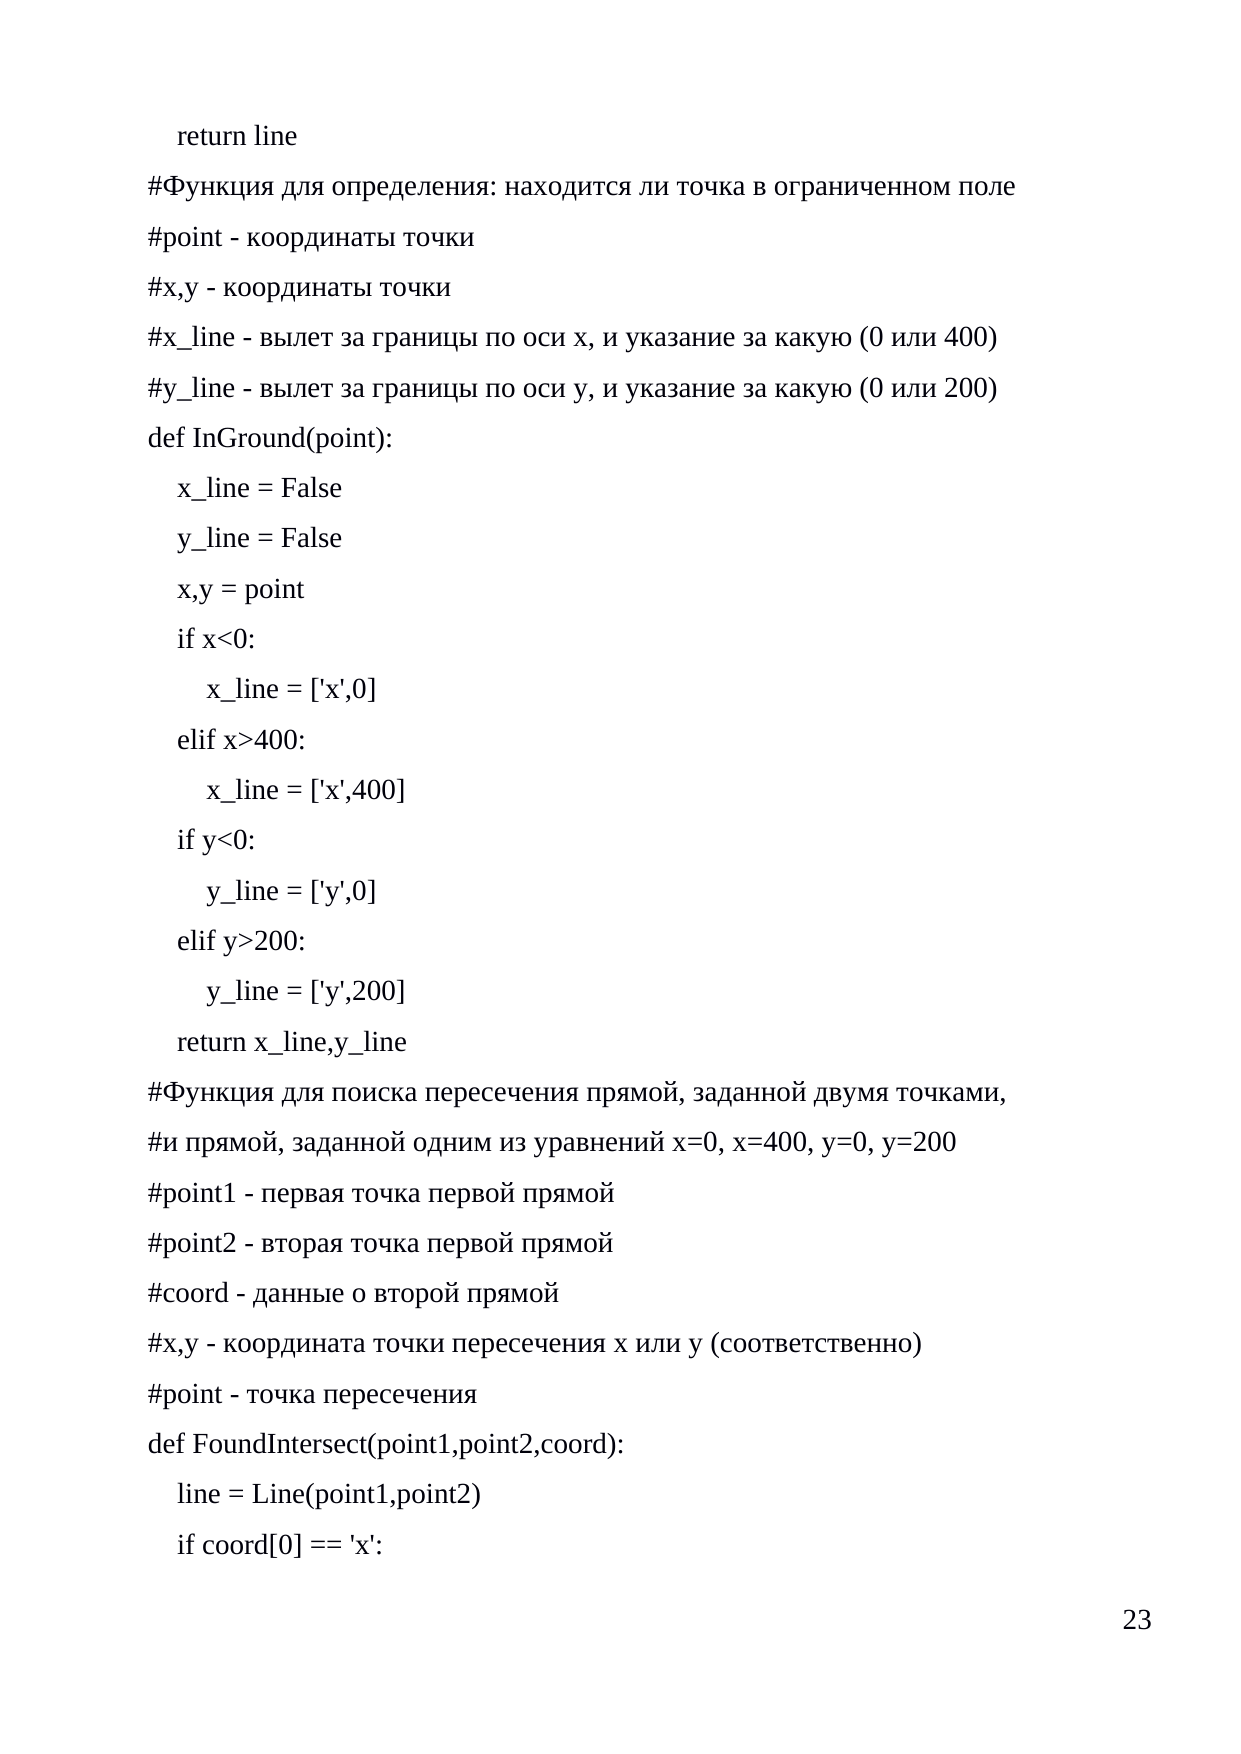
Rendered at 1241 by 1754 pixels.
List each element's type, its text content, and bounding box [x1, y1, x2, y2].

text #point - точка пересечения [148, 1376, 1152, 1409]
text #x,y - координата точки пересечения x или y (соответственно) [148, 1326, 1152, 1359]
text #point1 - первая точка первой прямой [148, 1175, 1152, 1208]
text elif x>400: [148, 722, 1152, 755]
text y_line = ['y',200] [148, 973, 1152, 1007]
text x_line = ['x',400] [148, 772, 1152, 806]
text line = Line(point1,point2) [148, 1477, 1152, 1510]
text x_line = False [148, 470, 1152, 504]
text return line [148, 118, 1152, 152]
text #point - координаты точки [148, 219, 1152, 252]
text y_line = ['y',0] [148, 873, 1152, 906]
text #x,y - координаты точки [148, 269, 1152, 303]
text #Функция для определения: находится ли точка в ограниченном поле [148, 168, 1152, 202]
text #y_line - вылет за границы по оси y, и указание за какую (0 или 200) [148, 370, 1152, 403]
text x_line = ['x',0] [148, 672, 1152, 705]
text return x_line,y_line [148, 1024, 1152, 1057]
text def FoundIntersect(point1,point2,coord): [148, 1426, 1152, 1460]
text #coord - данные о второй прямой [148, 1275, 1152, 1309]
text if y<0: [148, 822, 1152, 856]
text #и прямой, заданной одним из уравнений x=0, x=400, y=0, y=200 [148, 1124, 1152, 1158]
text y_line = False [148, 521, 1152, 554]
text x,y = point [148, 571, 1152, 604]
text #Функция для поиска пересечения прямой, заданной двумя точками, [148, 1074, 1152, 1108]
text if x<0: [148, 621, 1152, 655]
text def InGround(point): [148, 420, 1152, 453]
text #point2 - вторая точка первой прямой [148, 1225, 1152, 1258]
text if coord[0] == 'x': [148, 1527, 1152, 1560]
text elif y>200: [148, 923, 1152, 957]
text #x_line - вылет за границы по оси х, и указание за какую (0 или 400) [148, 319, 1152, 353]
